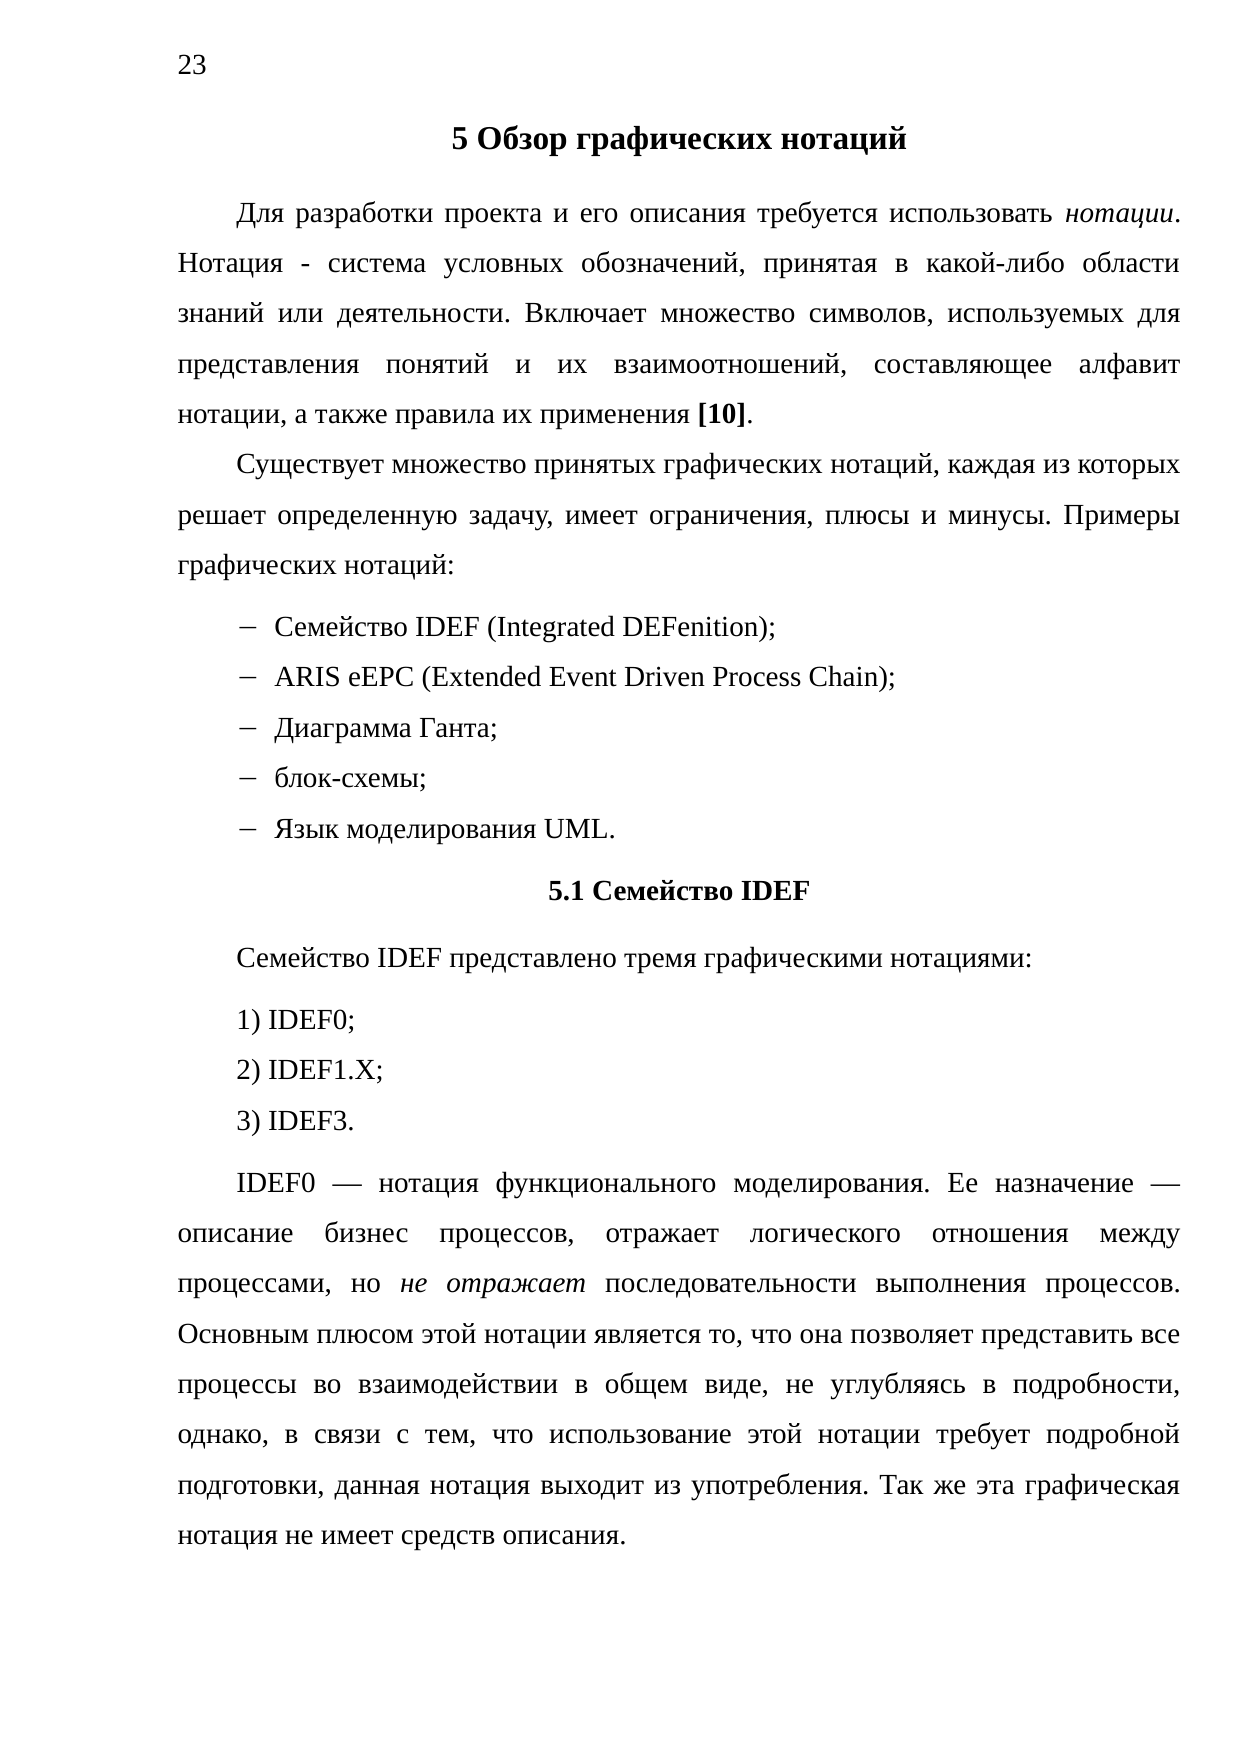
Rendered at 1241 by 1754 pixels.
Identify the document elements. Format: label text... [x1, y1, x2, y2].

list IDEF0; [177, 1002, 1181, 1036]
list Семейство IDEF (Integrated DEFenition); [177, 609, 1181, 643]
list Язык моделирования UML. [177, 811, 1181, 844]
text Существует множество принятых графических нотаций, каждая из которых решает определенную задачу, имеет ограничения, плюсы и минусы. Примеры графических нотаций: [177, 446, 1181, 581]
list блок-схемы; [177, 760, 1181, 794]
list IDEF3. [177, 1103, 1181, 1136]
text Семейство IDEF представлено тремя графическими нотациями: [177, 940, 1181, 974]
list Диаграмма Ганта; [177, 710, 1181, 744]
text Для разработки проекта и его описания требуется использовать нотации. Нотация - система условных обозначений, принятая в какой-либо области знаний или деятельности. Включает множество символов, используемых для представления понятий и их взаимоотношений, составляющее алфавит нотации, а также правила их применения [10]. [177, 195, 1181, 430]
subtitle Семейство IDEF [177, 873, 1181, 907]
subtitle Обзор графических нотаций [177, 118, 1181, 157]
list IDEF1.X; [177, 1052, 1181, 1086]
list ARIS eEPC (Extended Event Driven Process Chain); [177, 659, 1181, 693]
text IDEF0 — нотация функционального моделирования. Ее назначение — описание бизнес процессов, отражает логического отношения между процессами, но не отражает последовательности выполнения процессов. Основным плюсом этой нотации является то, что она позволяет представить все процессы во взаимодействии в общем виде, не углубляясь в подробности, однако, в связи с тем, что использование этой нотации требует подробной подготовки, данная нотация выходит из употребления. Так же эта графическая нотация не имеет средств описания. [177, 1165, 1181, 1551]
